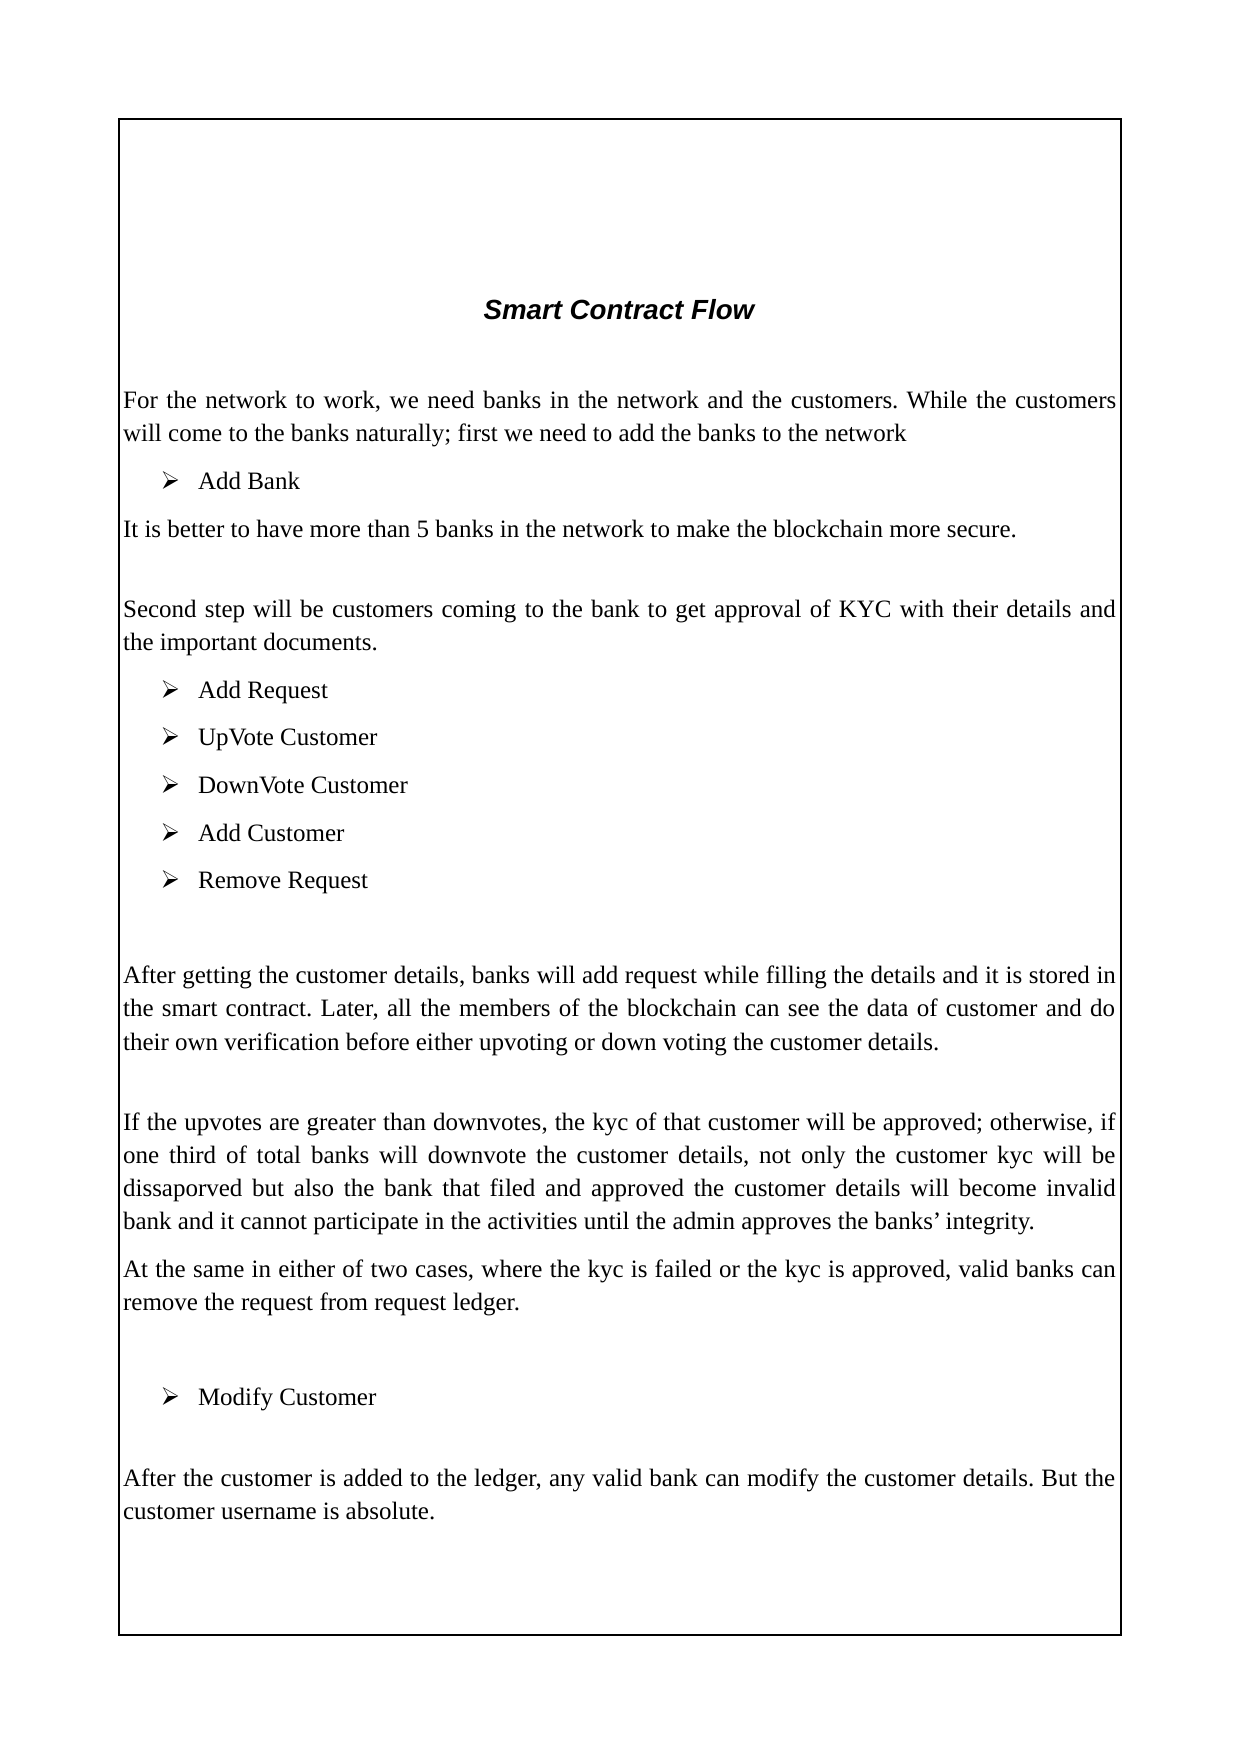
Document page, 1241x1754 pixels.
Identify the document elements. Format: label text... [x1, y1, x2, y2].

list Add Bank [160, 466, 1117, 495]
text Second step will be customers coming to the bank to get approval of KYC with their details and the important documents. [123, 561, 1117, 656]
list DownVote Customer [160, 770, 1117, 799]
text At the same in either of two cases, where the kyc is failed or the kyc is approved, valid banks can remove the request from request ledger. [123, 1254, 1117, 1316]
list Remove Request [160, 865, 1117, 894]
text After getting the customer details, banks will add request while filling the details and it is stored in the smart contract. Later, all the members of the blockchain can see the data of customer and do their own verification before either upvoting or down voting the customer details. [123, 961, 1117, 1055]
text For the network to work, we need banks in the network and the customers. While the customers will come to the banks naturally; first we need to add the banks to the network [123, 385, 1117, 447]
list Add Customer [160, 818, 1117, 846]
text If the upvotes are greater than downvotes, the kyc of that customer will be approved; otherwise, if one third of total banks will downvote the customer details, not only the customer kyc will be dissaporved but also the bank that filed and approved the customer details will become invalid bank and it cannot participate in the activities until the admin approves the banks’ integrity. [123, 1074, 1117, 1235]
subtitle Smart Contract Flow [123, 293, 1117, 325]
list Add Request [160, 675, 1117, 704]
text It is better to have more than 5 banks in the network to make the blockchain more secure. [123, 514, 1117, 542]
list UpVote Customer [160, 722, 1117, 751]
text After the customer is added to the ledger, any valid bank can modify the customer details. But the customer username is absolute. [123, 1430, 1117, 1524]
list Modify Customer [160, 1382, 1117, 1411]
